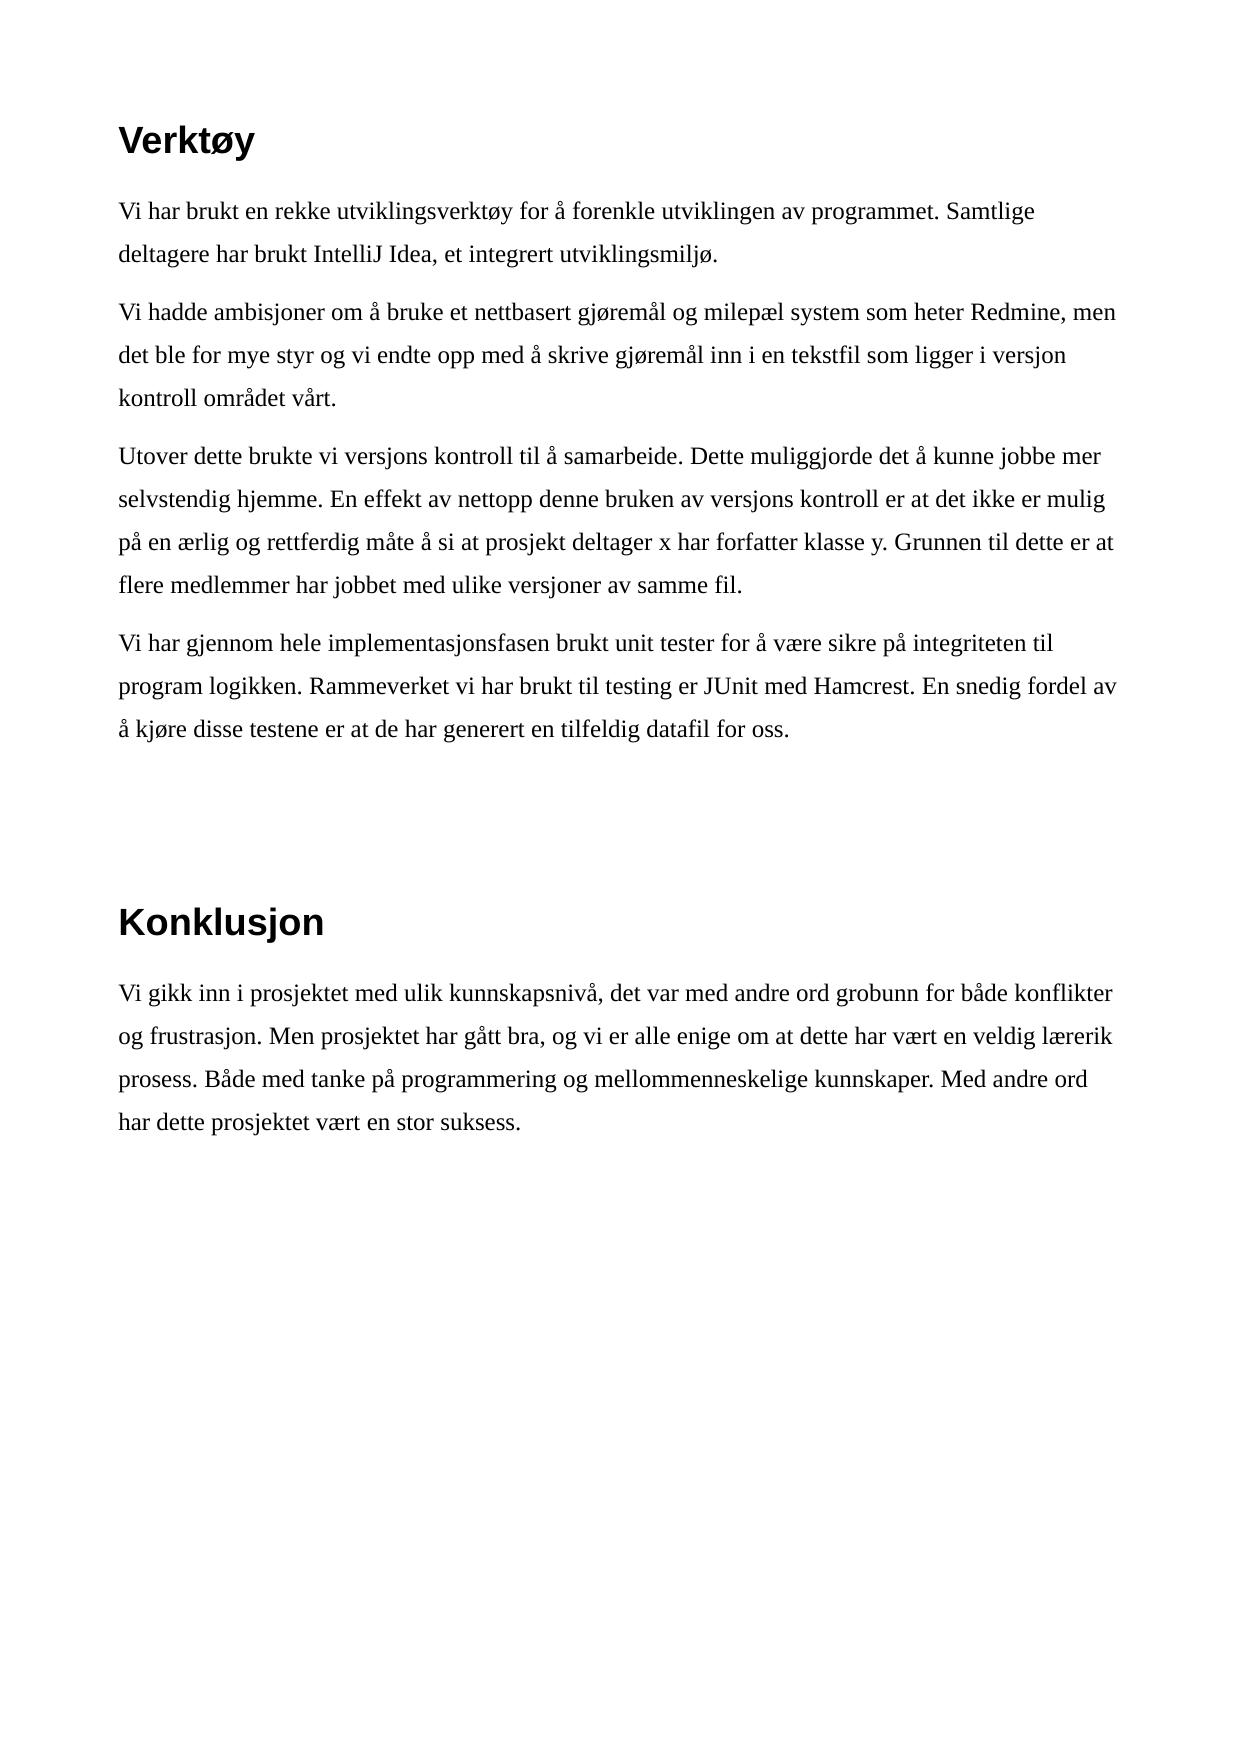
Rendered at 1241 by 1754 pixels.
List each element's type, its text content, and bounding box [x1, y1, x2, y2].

text Vi har gjennom hele implementasjonsfasen brukt unit tester for å være sikre på integriteten til program logikken. Rammeverket vi har brukt til testing er JUnit med Hamcrest. En snedig fordel av å kjøre disse testene er at de har generert en tilfeldig datafil for oss. [118, 628, 1122, 743]
subtitle Konklusjon [118, 900, 1122, 943]
text Vi hadde ambisjoner om å bruke et nettbasert gjøremål og milepæl system som heter Redmine, men det ble for mye styr og vi endte opp med å skrive gjøremål inn i en tekstfil som ligger i versjon kontroll området vårt. [118, 297, 1122, 412]
text Utover dette brukte vi versjons kontroll til å samarbeide. Dette muliggjorde det å kunne jobbe mer selvstendig hjemme. En effekt av nettopp denne bruken av versjons kontroll er at det ikke er mulig på en ærlig og rettferdig måte å si at prosjekt deltager x har forfatter klasse y. Grunnen til dette er at flere medlemmer har jobbet med ulike versjoner av samme fil. [118, 441, 1122, 599]
text Vi har brukt en rekke utviklingsverktøy for å forenkle utviklingen av programmet. Samtlige deltagere har brukt IntelliJ Idea, et integrert utviklingsmiljø. [118, 196, 1122, 268]
text Vi gikk inn i prosjektet med ulik kunnskapsnivå, det var med andre ord grobunn for både konflikter og frustrasjon. Men prosjektet har gått bra, og vi er alle enige om at dette har vært en veldig lærerik prosess. Både med tanke på programmering og mellommenneskelige kunnskaper. Med andre ord har dette prosjektet vært en stor suksess. [118, 978, 1122, 1136]
subtitle Verktøy [118, 118, 1122, 162]
